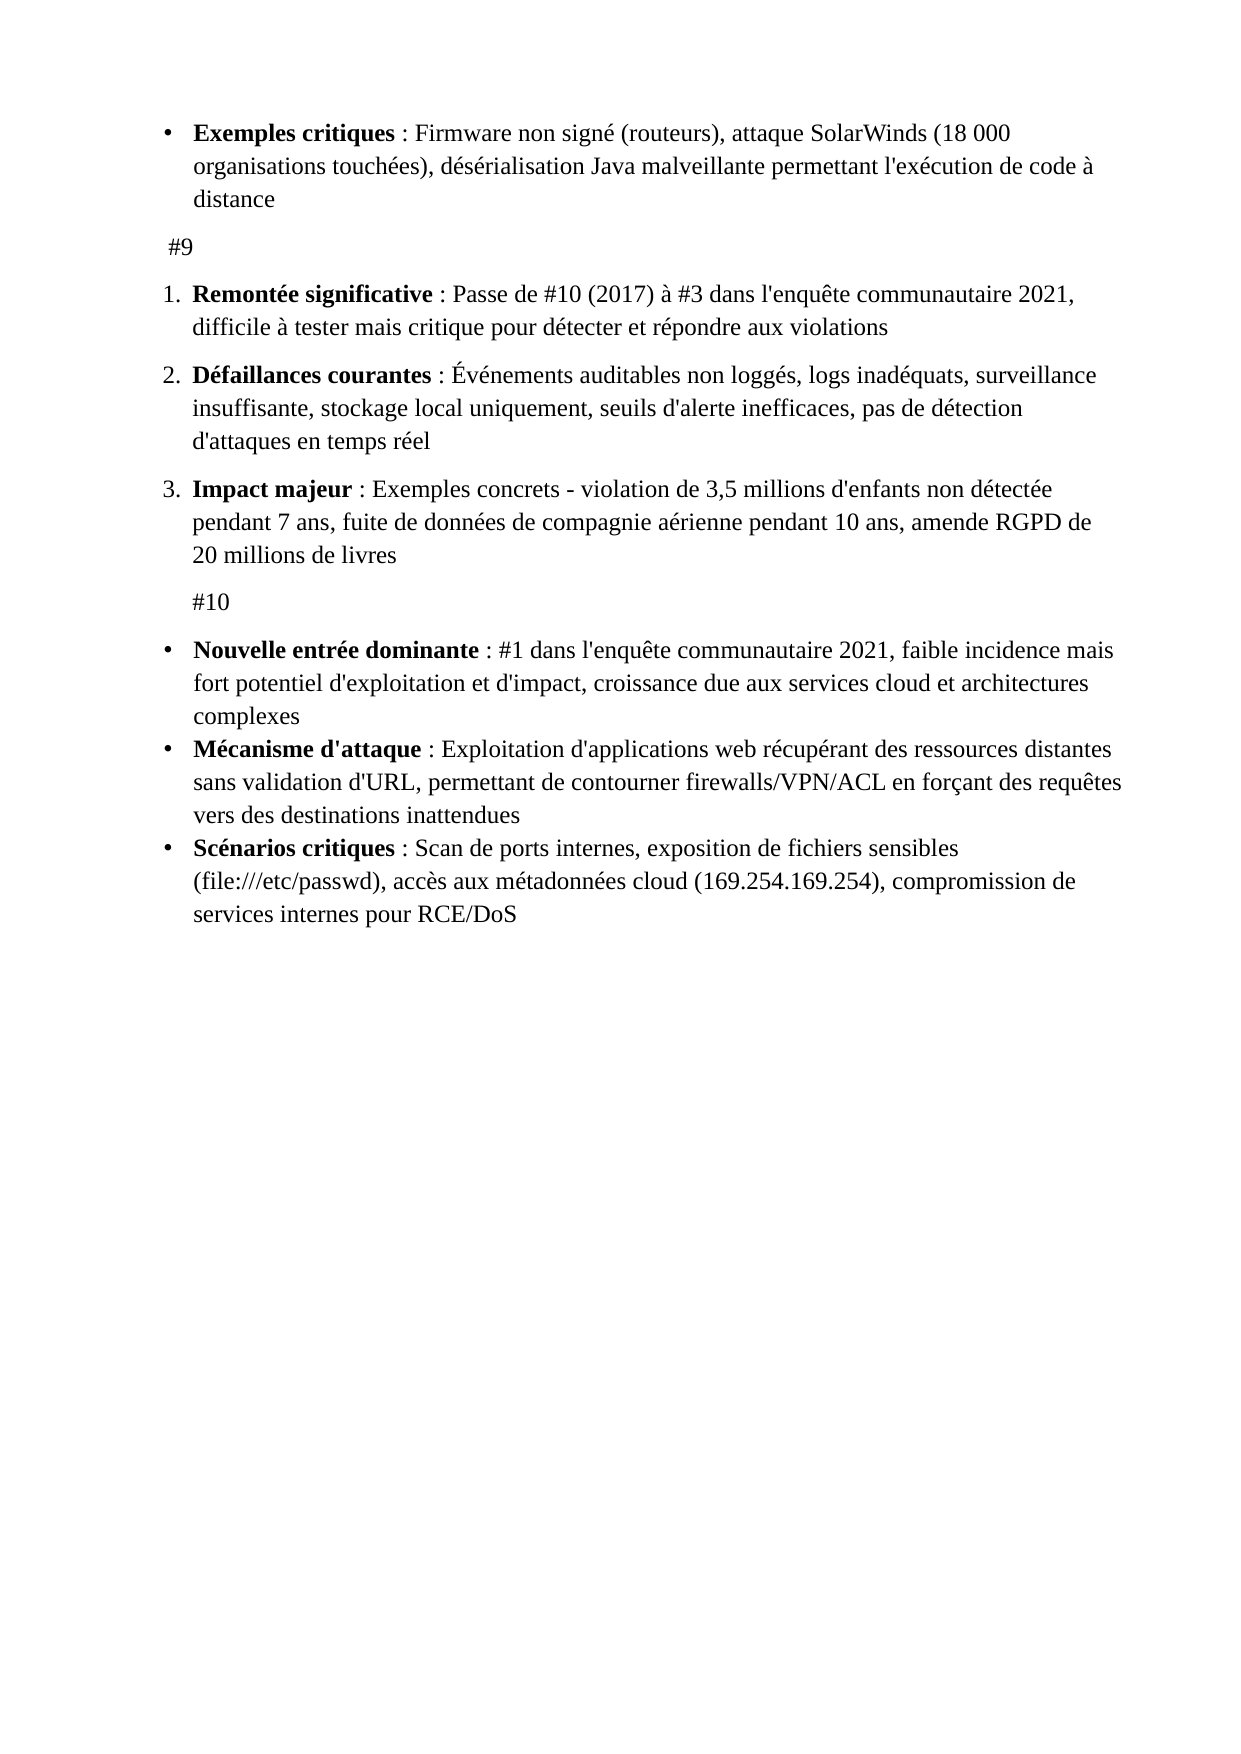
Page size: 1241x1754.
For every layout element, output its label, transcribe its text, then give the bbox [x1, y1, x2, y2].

list Défaillances courantes : Événements auditables non loggés, logs inadéquats, surveillance insuffisante, stockage local uniquement, seuils d'alerte inefficaces, pas de détection d'attaques en temps réel [162, 360, 1122, 455]
list Scénarios critiques : Scan de ports internes, exposition de fichiers sensibles (file:///etc/passwd), accès aux métadonnées cloud (169.254.169.254), compromission de services internes pour RCE/DoS [164, 833, 1122, 928]
text #9 [118, 232, 1122, 261]
list Nouvelle entrée dominante : #1 dans l'enquête communautaire 2021, faible incidence mais fort potentiel d'exploitation et d'impact, croissance due aux services cloud et architectures complexes [164, 635, 1122, 730]
list Remontée significative : Passe de #10 (2017) à #3 dans l'enquête communautaire 2021, difficile à tester mais critique pour détecter et répondre aux violations [162, 279, 1122, 341]
list Mécanisme d'attaque : Exploitation d'applications web récupérant des ressources distantes sans validation d'URL, permettant de contourner firewalls/VPN/ACL en forçant des requêtes vers des destinations inattendues [164, 734, 1122, 829]
list Impact majeur : Exemples concrets - violation de 3,5 millions d'enfants non détectée pendant 7 ans, fuite de données de compagnie aérienne pendant 10 ans, amende RGPD de 20 millions de livres [162, 474, 1122, 568]
list #10 [162, 587, 1122, 616]
list Exemples critiques : Firmware non signé (routeurs), attaque SolarWinds (18 000 organisations touchées), désérialisation Java malveillante permettant l'exécution de code à distance [164, 118, 1122, 213]
